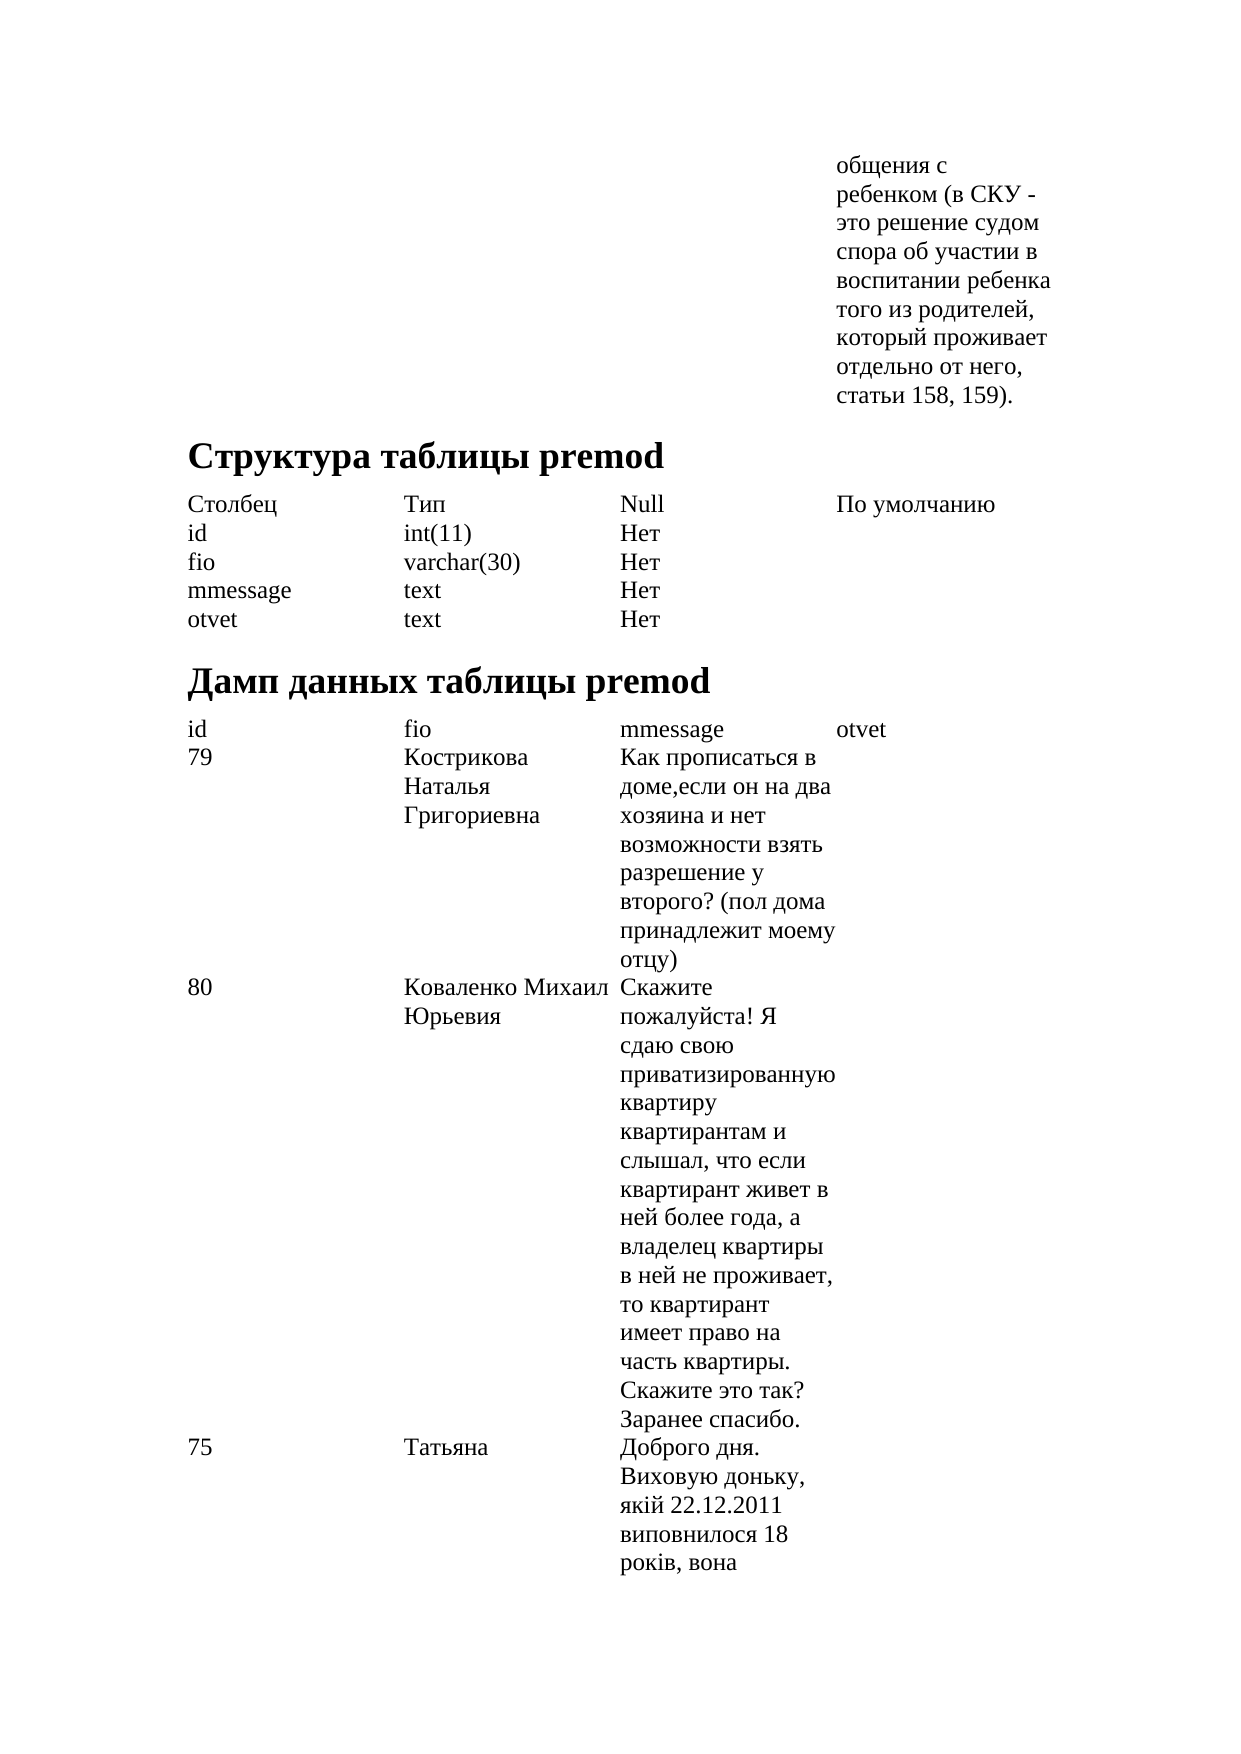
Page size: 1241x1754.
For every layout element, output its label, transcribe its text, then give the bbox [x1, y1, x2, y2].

table_cell [836, 1433, 1053, 1576]
subtitle Структура таблицы premod [187, 434, 1053, 477]
table_cell [836, 743, 1053, 972]
subtitle Дамп данных таблицы premod [187, 658, 1053, 701]
table_cell [836, 547, 1053, 576]
table_cell Татьяна [404, 1433, 620, 1576]
table_header Тип [404, 489, 620, 518]
table_cell Нет [620, 576, 836, 604]
table_cell Скажите пожалуйста! Я сдаю свою приватизированную квартиру квартирантам и слышал, что если квартирант живет в ней более года, а владелец квартиры в ней не проживает, то квартирант имеет право на часть квартиры. Скажите это так? Заранее спасибо. [620, 973, 836, 1432]
table_cell int(11) [404, 518, 620, 547]
table_header fio [404, 714, 620, 742]
table_cell text [404, 576, 620, 604]
table_cell 79 [188, 743, 404, 972]
table_cell fio [188, 547, 404, 576]
table_cell Кострикова Наталья Григориевна [404, 743, 620, 972]
table_cell [620, 150, 836, 409]
table_cell [836, 973, 1053, 1432]
table_header otvet [836, 714, 1053, 742]
table_cell общения с ребенком (в СКУ - это решение судом спора об участии в воспитании ребенка того из родителей, который проживает отдельно от него, статьи 158, 159). [836, 150, 1053, 409]
table_cell Нет [620, 547, 836, 576]
table_header id [188, 714, 404, 742]
table_cell Как прописаться в доме,если он на два хозяина и нет возможности взять разрешение у второго? (пол дома принадлежит моему отцу) [620, 743, 836, 972]
table_cell Доброго дня. Виховую доньку, якій 22.12.2011 виповнилося 18 років, вона [620, 1433, 836, 1576]
table_header Столбец [188, 489, 404, 518]
table_header mmessage [620, 714, 836, 742]
table_cell Нет [620, 604, 836, 633]
table_header По умолчанию [836, 489, 1053, 518]
table_cell text [404, 604, 620, 633]
table_cell [836, 518, 1053, 547]
table_cell [836, 604, 1053, 633]
table_cell varchar(30) [404, 547, 620, 576]
table_cell 75 [188, 1433, 404, 1576]
table_cell Коваленко Михаил Юрьевия [404, 973, 620, 1432]
table_cell otvet [188, 604, 404, 633]
table_cell id [188, 518, 404, 547]
table_cell [404, 150, 620, 409]
table_cell [836, 576, 1053, 604]
table_cell 80 [188, 973, 404, 1432]
table_cell mmessage [188, 576, 404, 604]
table_header Null [620, 489, 836, 518]
table_cell [188, 150, 404, 409]
table_cell Нет [620, 518, 836, 547]
